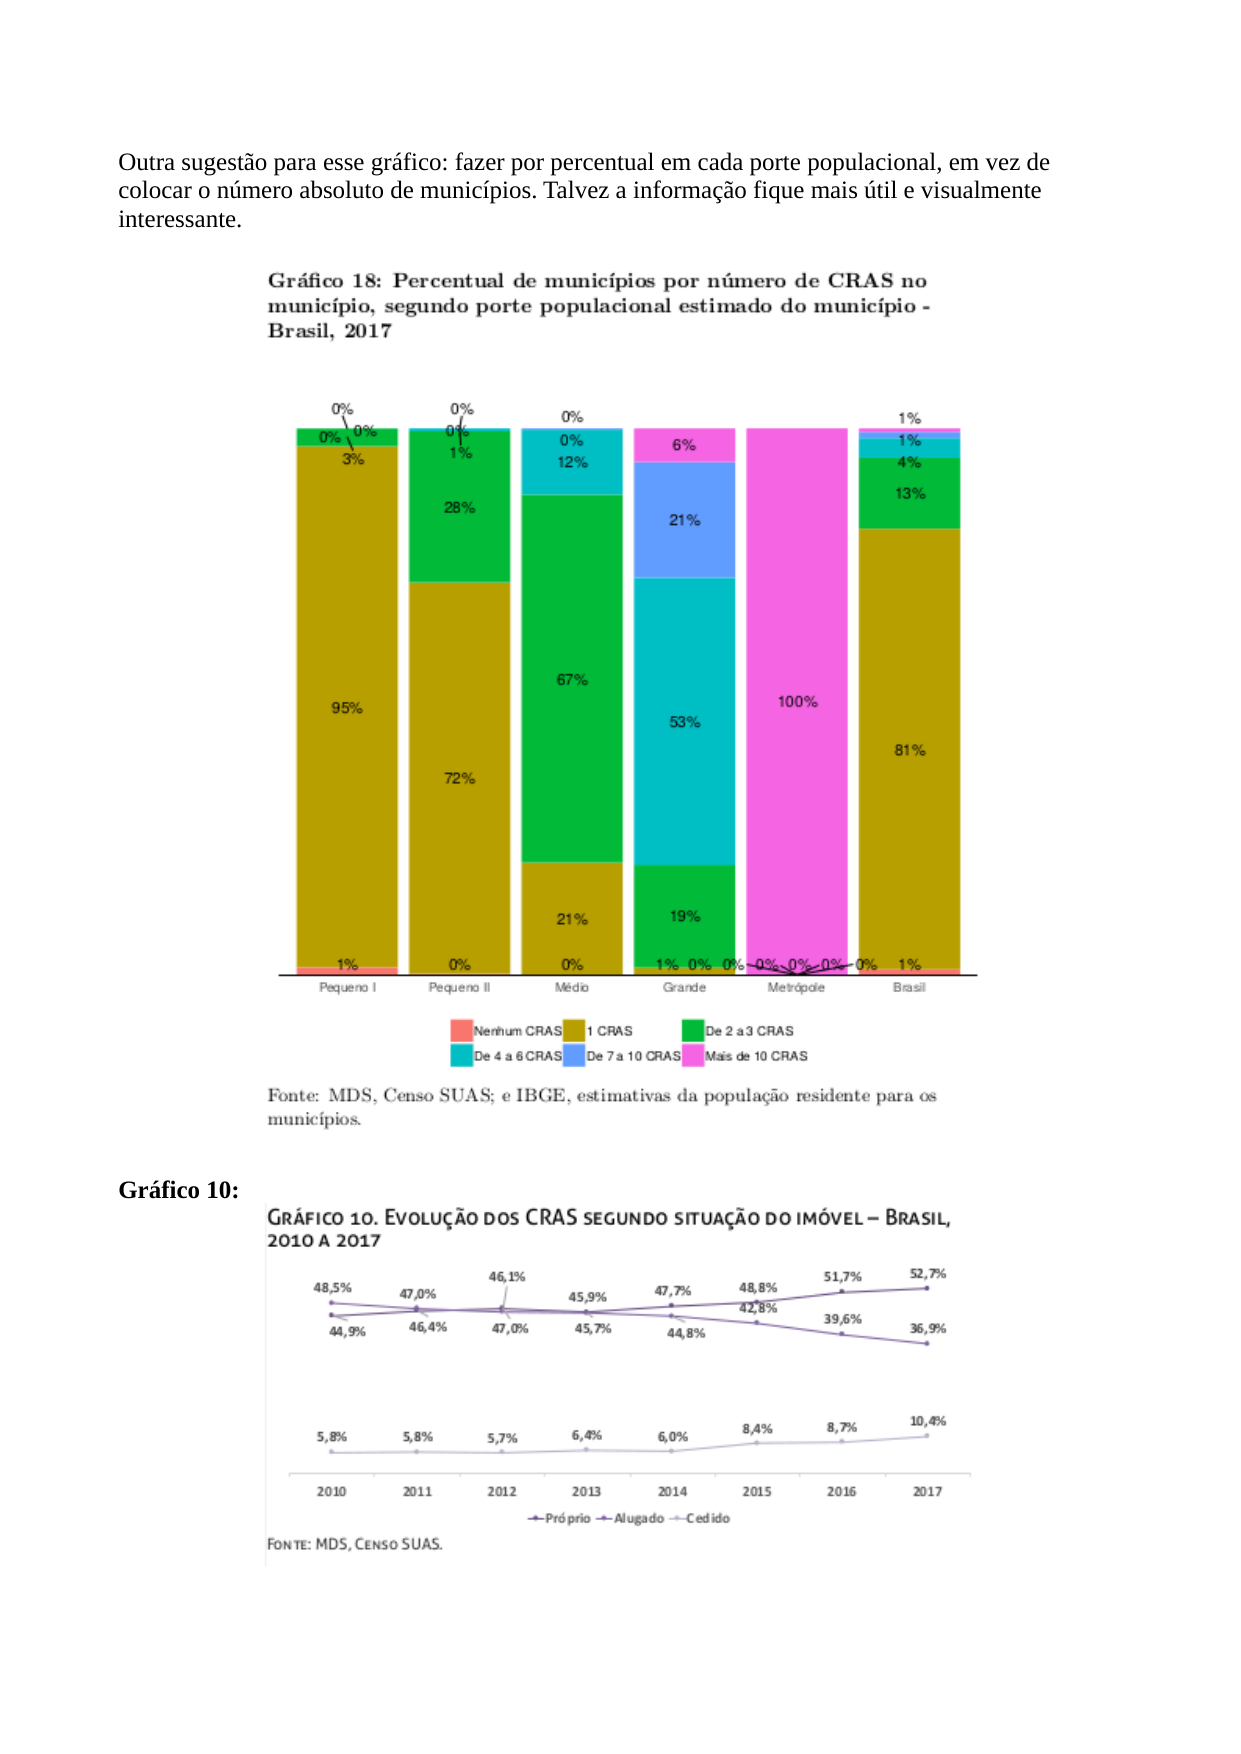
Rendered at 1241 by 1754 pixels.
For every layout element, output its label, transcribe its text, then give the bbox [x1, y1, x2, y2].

picture [264, 1203, 976, 1567]
text Outra sugestão para esse gráfico: fazer por percentual em cada porte populacional, em vez de colocar o número absoluto de municípios. Talvez a informação fique mais útil e visualmente interessante. [118, 147, 1122, 233]
picture [260, 261, 981, 1147]
text Gráfico 10: [118, 1175, 1122, 1204]
